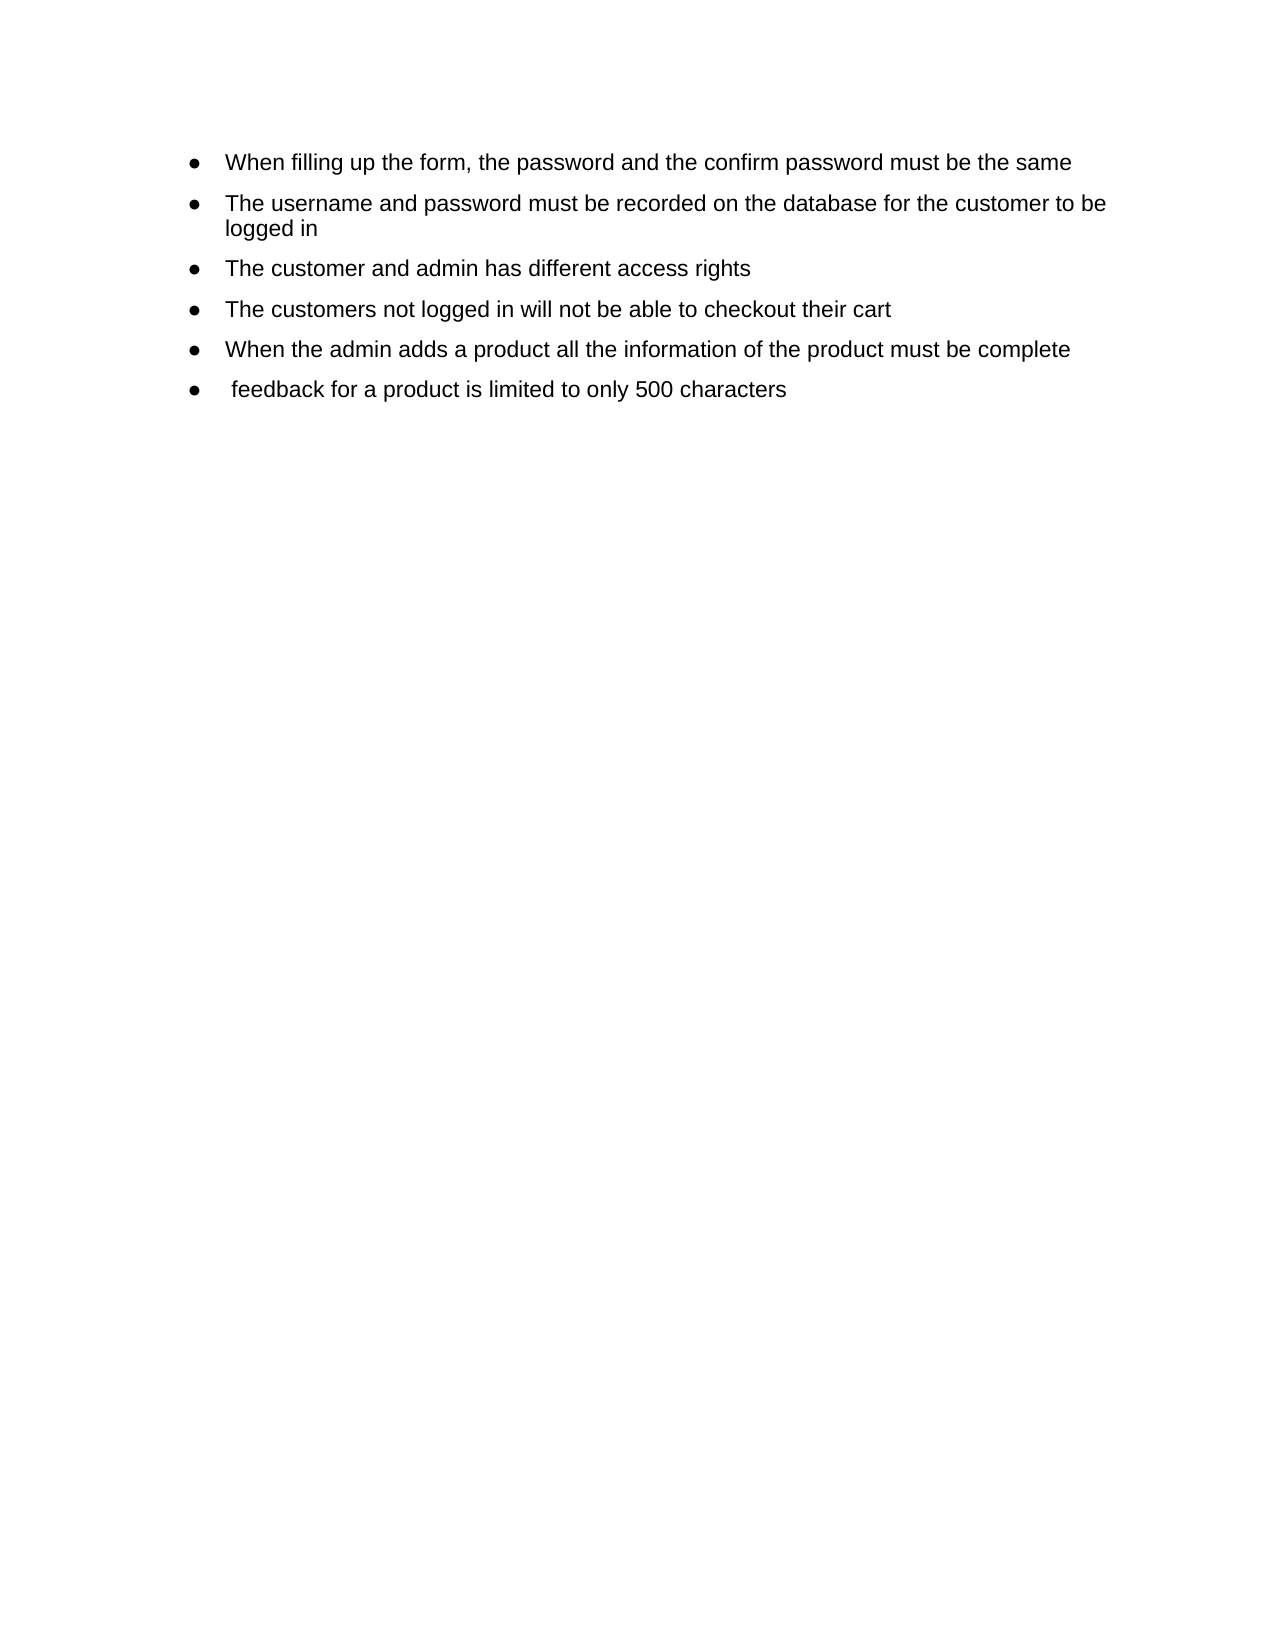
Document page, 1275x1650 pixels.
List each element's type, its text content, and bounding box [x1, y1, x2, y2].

list The customer and admin has different access rights [187, 256, 1125, 282]
list The customers not logged in will not be able to checkout their cart [187, 296, 1125, 322]
list When the admin adds a product all the information of the product must be complete [187, 336, 1125, 362]
list feedback for a product is limited to only 500 characters [187, 377, 1125, 402]
list When filling up the form, the password and the confirm password must be the same [187, 150, 1125, 176]
list The username and password must be recorded on the database for the customer to be logged in [187, 190, 1125, 241]
